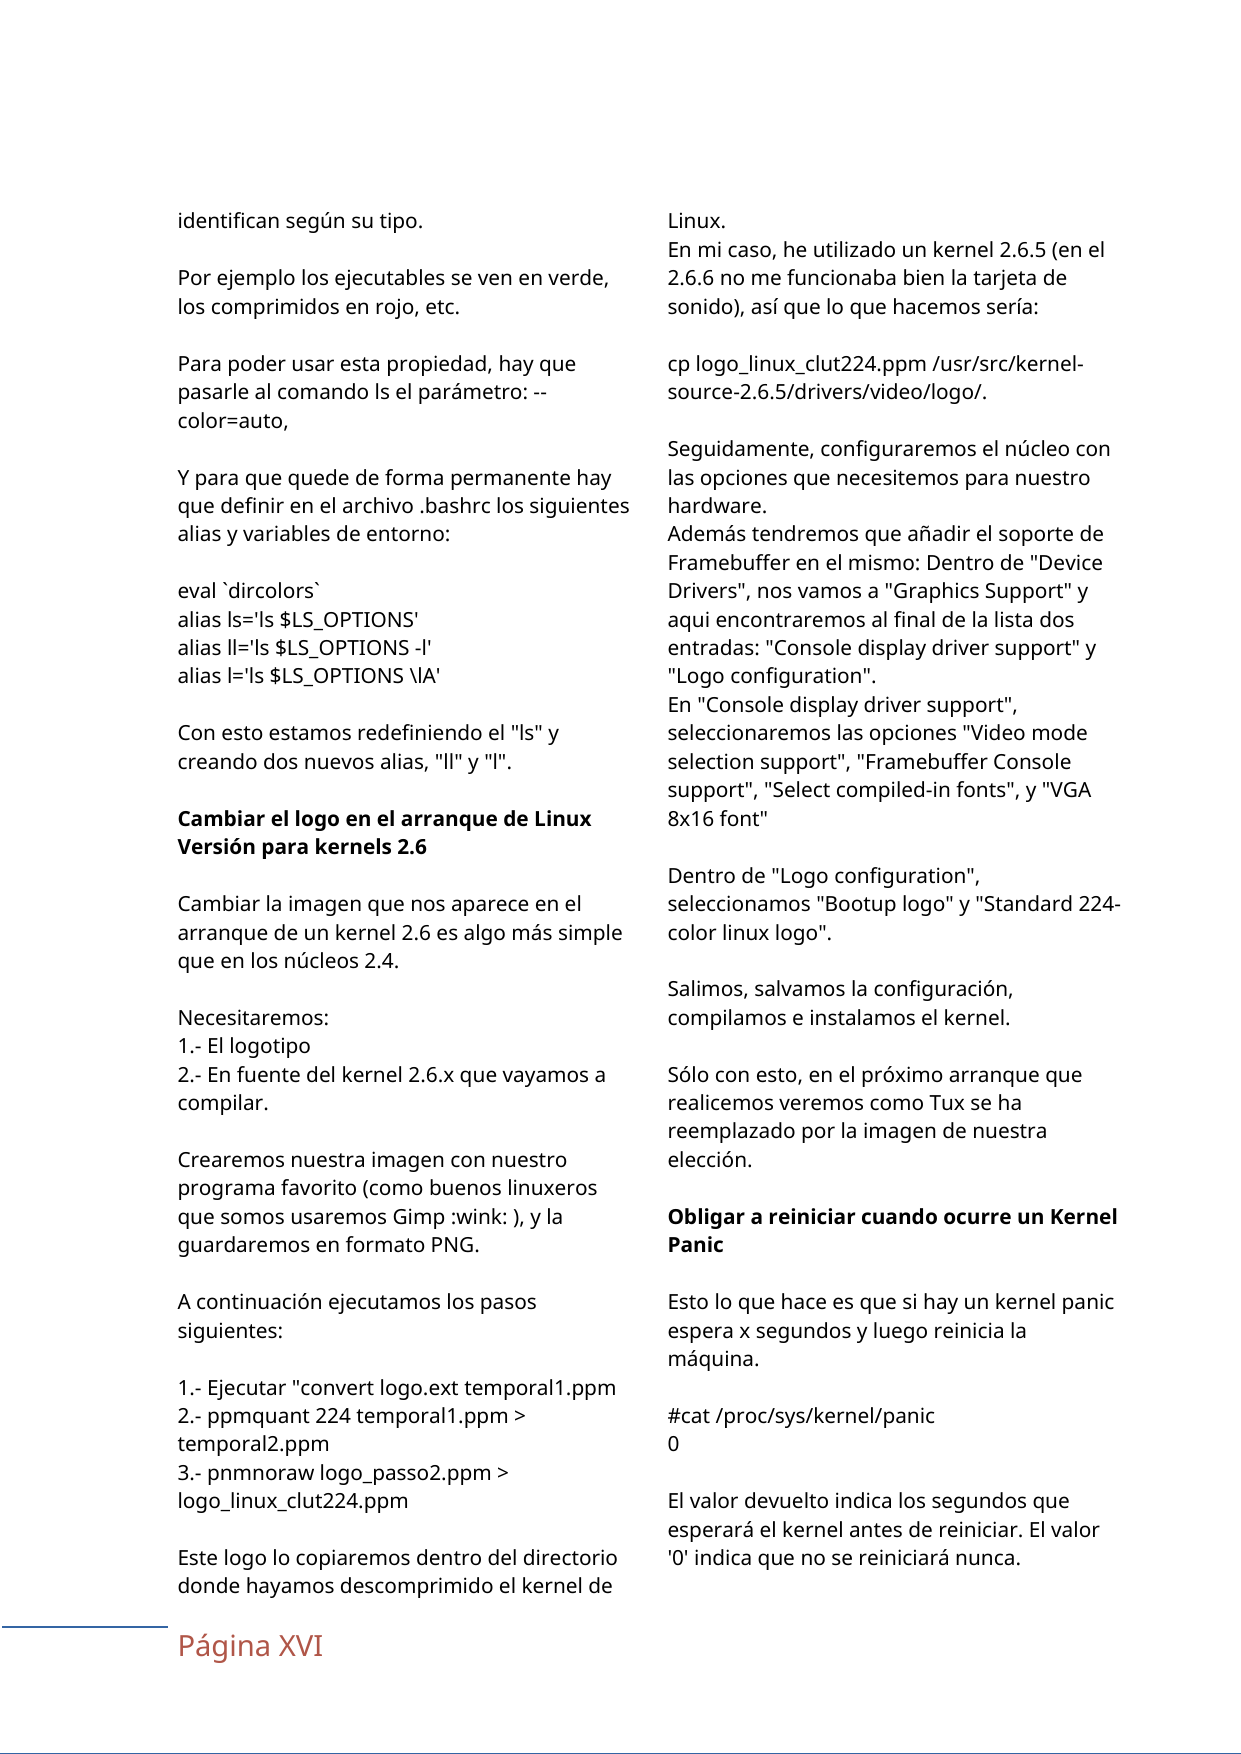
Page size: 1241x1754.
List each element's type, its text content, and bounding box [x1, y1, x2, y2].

text Esto lo que hace es que si hay un kernel panic espera x segundos y luego reinicia la máquina. [667, 1287, 1122, 1373]
text Cambiar el logo en el arranque de Linux [177, 804, 632, 832]
text Y para que quede de forma permanente hay que definir en el archivo .bashrc los siguientes alias y variables de entorno: [177, 463, 632, 548]
text alias ll='ls $LS_OPTIONS -l' [177, 633, 632, 662]
text Seguidamente, configuraremos el núcleo con las opciones que necesitemos para nuestro hardware. [667, 434, 1122, 519]
text En "Console display driver support", seleccionaremos las opciones "Video mode selection support", "Framebuffer Console support", "Select compiled-in fonts", y "VGA 8x16 font" [667, 690, 1122, 832]
text A continuación ejecutamos los pasos siguientes: [177, 1287, 632, 1344]
text Para poder usar esta propiedad, hay que pasarle al comando ls el parámetro: --color=auto, [177, 349, 632, 434]
text Sólo con esto, en el próximo arranque que realicemos veremos como Tux se ha reemplazado por la imagen de nuestra elección. [667, 1060, 1122, 1173]
text alias ls='ls $LS_OPTIONS' [177, 605, 632, 633]
text Por ejemplo los ejecutables se ven en verde, los comprimidos en rojo, etc. [177, 263, 632, 320]
text Versión para kernels 2.6 [177, 832, 632, 861]
text Cambiar la imagen que nos aparece en el arranque de un kernel 2.6 es algo más simple que en los núcleos 2.4. [177, 889, 632, 974]
text Además tendremos que añadir el soporte de Framebuffer en el mismo: Dentro de "Device Drivers", nos vamos a "Graphics Support" y aqui encontraremos al final de la lista dos entradas: "Console display driver support" y "Logo configuration". [667, 519, 1122, 690]
text Con esto estamos redefiniendo el "ls" y creando dos nuevos alias, "ll" y "l". [177, 718, 632, 775]
text Linux. [667, 207, 1122, 235]
text Salimos, salvamos la configuración, compilamos e instalamos el kernel. [667, 974, 1122, 1031]
text Necesitaremos: [177, 1003, 632, 1031]
text 0 [667, 1429, 1122, 1458]
text En mi caso, he utilizado un kernel 2.6.5 (en el 2.6.6 no me funcionaba bien la tarjeta de sonido), así que lo que hacemos sería: [667, 235, 1122, 320]
text 1.- Ejecutar "convert logo.ext temporal1.ppm [177, 1373, 632, 1401]
text El valor devuelto indica los segundos que esperará el kernel antes de reiniciar. El valor '0' indica que no se reiniciará nunca. [667, 1486, 1122, 1572]
text Obligar a reiniciar cuando ocurre un Kernel Panic [667, 1202, 1122, 1259]
text 3.- pnmnoraw logo_passo2.ppm > logo_linux_clut224.ppm [177, 1458, 632, 1515]
text Dentro de "Logo configuration", seleccionamos "Bootup logo" y "Standard 224-color linux logo". [667, 861, 1122, 946]
text alias l='ls $LS_OPTIONS \lA' [177, 662, 632, 690]
text 2.- ppmquant 224 temporal1.ppm > temporal2.ppm [177, 1401, 632, 1458]
text 1.- El logotipo [177, 1031, 632, 1060]
text eval `dircolors` [177, 576, 632, 605]
text #cat /proc/sys/kernel/panic [667, 1401, 1122, 1429]
text 2.- En fuente del kernel 2.6.x que vayamos a compilar. [177, 1060, 632, 1117]
text identifican según su tipo. [177, 207, 632, 235]
text Crearemos nuestra imagen con nuestro programa favorito (como buenos linuxeros que somos usaremos Gimp :wink: ), y la guardaremos en formato PNG. [177, 1145, 632, 1259]
text Este logo lo copiaremos dentro del directorio donde hayamos descomprimido el kernel de [177, 1543, 632, 1600]
text cp logo_linux_clut224.ppm /usr/src/kernel-source-2.6.5/drivers/video/logo/. [667, 349, 1122, 406]
